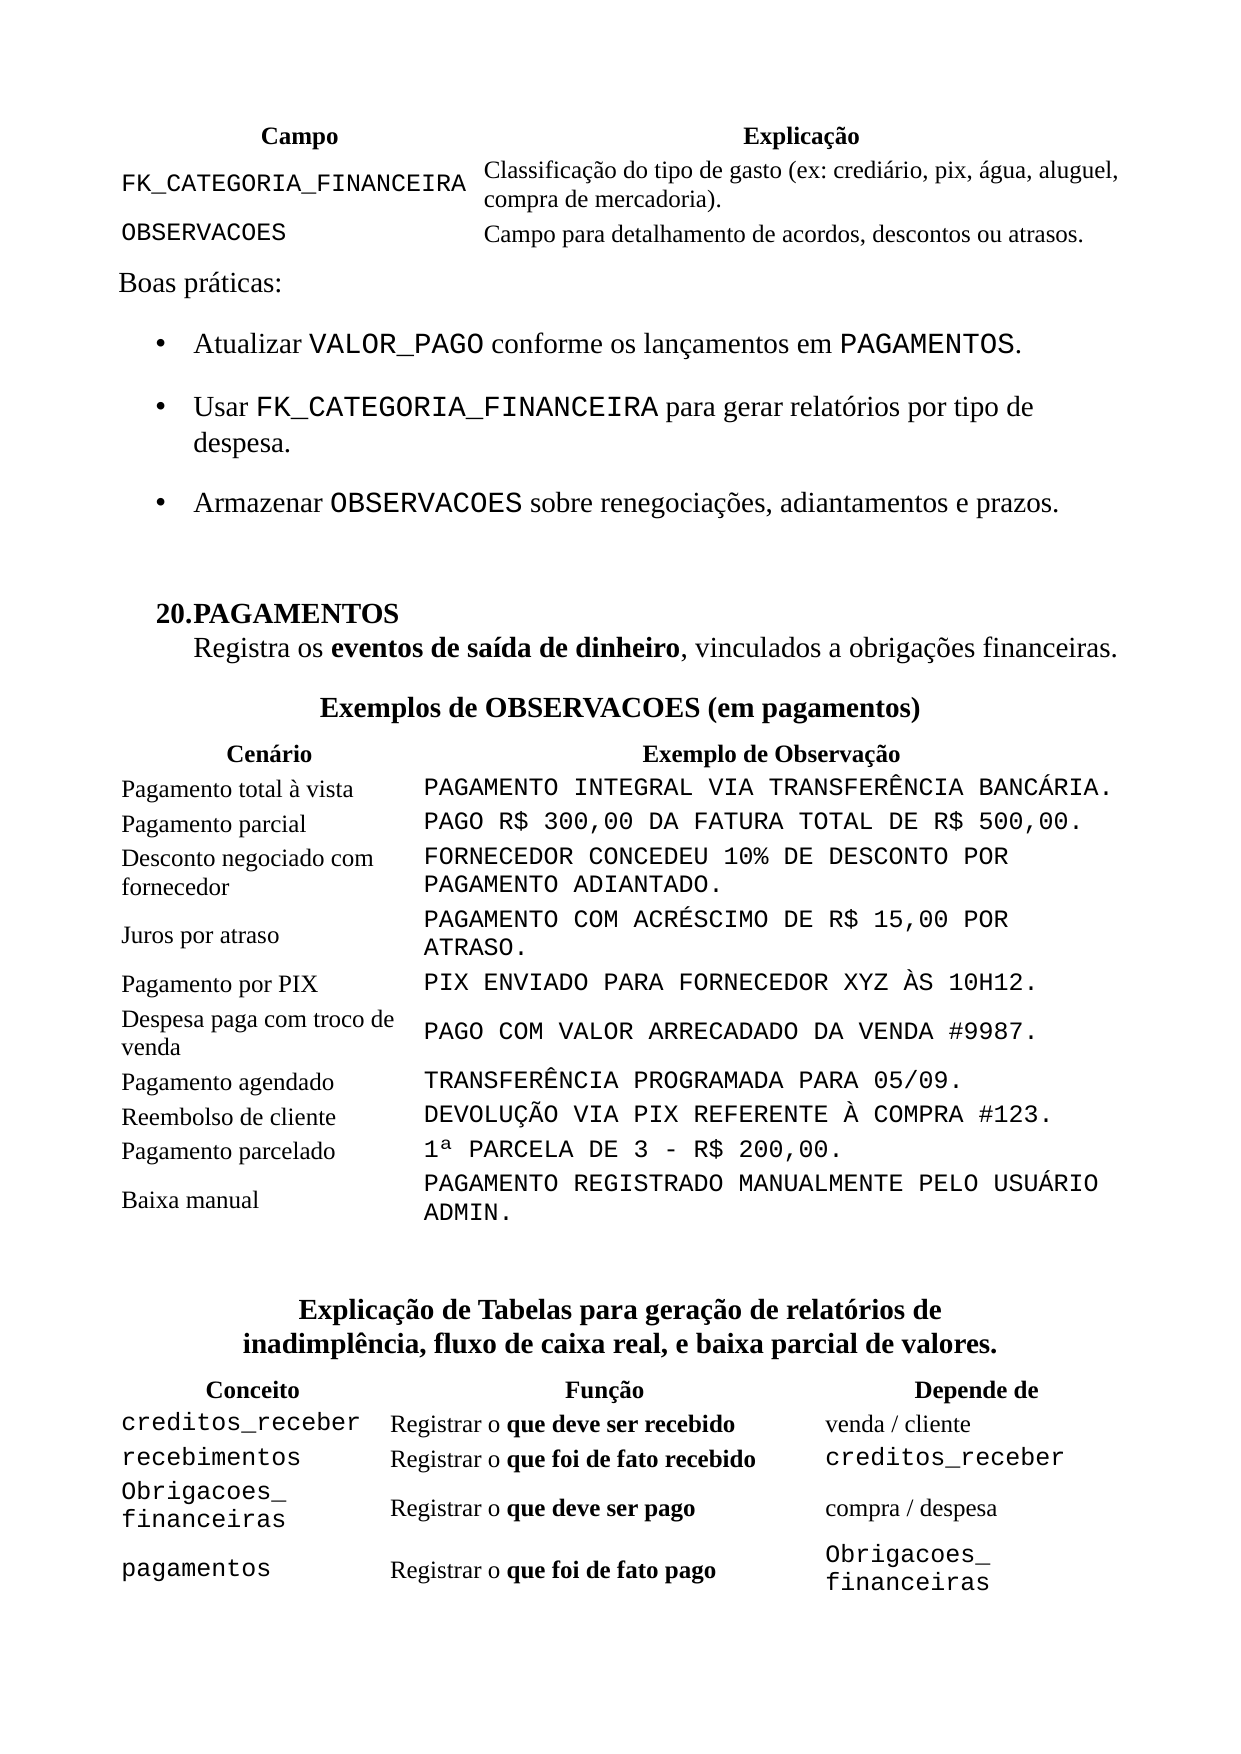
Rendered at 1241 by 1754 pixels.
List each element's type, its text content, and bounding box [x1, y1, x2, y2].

table_header Cenário [118, 737, 421, 771]
subtitle Usar FK_CATEGORIA_FINANCEIRA para gerar relatórios por tipo de despesa. [156, 389, 1122, 458]
table_cell Juros por atraso [118, 904, 421, 966]
table_header Exemplo de Observação [421, 737, 1122, 771]
table_cell Pagamento parcial [118, 806, 421, 840]
subtitle Atualizar VALOR_PAGO conforme os lançamentos em PAGAMENTOS. [156, 326, 1122, 362]
table_cell 1ª PARCELA DE 3 - R$ 200,00. [421, 1133, 1122, 1168]
table_cell PAGAMENTO COM ACRÉSCIMO DE R$ 15,00 POR ATRASO. [421, 904, 1122, 966]
table_cell TRANSFERÊNCIA PROGRAMADA PARA 05/09. [421, 1064, 1122, 1099]
table_cell Pagamento agendado [118, 1064, 421, 1099]
table_cell Obrigacoes_ financeiras [822, 1538, 1131, 1601]
subtitle Boas práticas: [118, 265, 1122, 299]
table_header Depende de [822, 1372, 1131, 1407]
table_cell OBSERVACOES [118, 216, 481, 251]
table_header Função [387, 1372, 822, 1407]
table_cell Registrar o que foi de fato recebido [387, 1441, 822, 1476]
table_cell venda / cliente [822, 1407, 1131, 1441]
subtitle PAGAMENTOS Registra os eventos de saída de dinheiro, vinculados a obrigações financeiras. [156, 596, 1122, 663]
table_cell compra / despesa [822, 1476, 1131, 1538]
table_cell creditos_receber [822, 1441, 1131, 1476]
table_cell DEVOLUÇÃO VIA PIX REFERENTE À COMPRA #123. [421, 1099, 1122, 1133]
table_cell pagamentos [118, 1538, 387, 1601]
table_cell Registrar o que deve ser recebido [387, 1407, 822, 1441]
table_cell PAGO R$ 300,00 DA FATURA TOTAL DE R$ 500,00. [421, 806, 1122, 840]
table_cell Registrar o que foi de fato pago [387, 1538, 822, 1601]
table_cell Despesa paga com troco de venda [118, 1001, 421, 1064]
table_cell Baixa manual [118, 1168, 421, 1230]
subtitle Armazenar OBSERVACOES sobre renegociações, adiantamentos e prazos. [156, 486, 1122, 522]
table_cell Pagamento por PIX [118, 966, 421, 1001]
subtitle Exemplos de OBSERVACOES (em pagamentos) [118, 691, 1122, 724]
table_cell Reembolso de cliente [118, 1099, 421, 1133]
table_cell Obrigacoes_ financeiras [118, 1476, 387, 1538]
table_cell PAGO COM VALOR ARRECADADO DA VENDA #9987. [421, 1001, 1122, 1064]
table_header Conceito [118, 1372, 387, 1407]
table_header Campo [118, 118, 481, 153]
table_cell FORNECEDOR CONCEDEU 10% DE DESCONTO POR PAGAMENTO ADIANTADO. [421, 840, 1122, 904]
table_cell PAGAMENTO INTEGRAL VIA TRANSFERÊNCIA BANCÁRIA. [421, 771, 1122, 806]
table_cell Classificação do tipo de gasto (ex: crediário, pix, água, aluguel, compra de mercadoria). [481, 153, 1122, 216]
table_cell recebimentos [118, 1441, 387, 1476]
table_cell creditos_receber [118, 1407, 387, 1441]
subtitle Explicação de Tabelas para geração de relatórios de inadimplência, fluxo de caixa real, e baixa parcial de valores. [118, 1292, 1122, 1359]
table_cell FK_CATEGORIA_FINANCEIRA [118, 153, 481, 216]
table_cell PIX ENVIADO PARA FORNECEDOR XYZ ÀS 10H12. [421, 966, 1122, 1001]
table_cell Pagamento total à vista [118, 771, 421, 806]
table_cell Campo para detalhamento de acordos, descontos ou atrasos. [481, 216, 1122, 251]
table_cell Registrar o que deve ser pago [387, 1476, 822, 1538]
table_cell PAGAMENTO REGISTRADO MANUALMENTE PELO USUÁRIO ADMIN. [421, 1168, 1122, 1230]
table_cell Pagamento parcelado [118, 1133, 421, 1168]
table_header Explicação [481, 118, 1122, 153]
table_cell Desconto negociado com fornecedor [118, 840, 421, 904]
